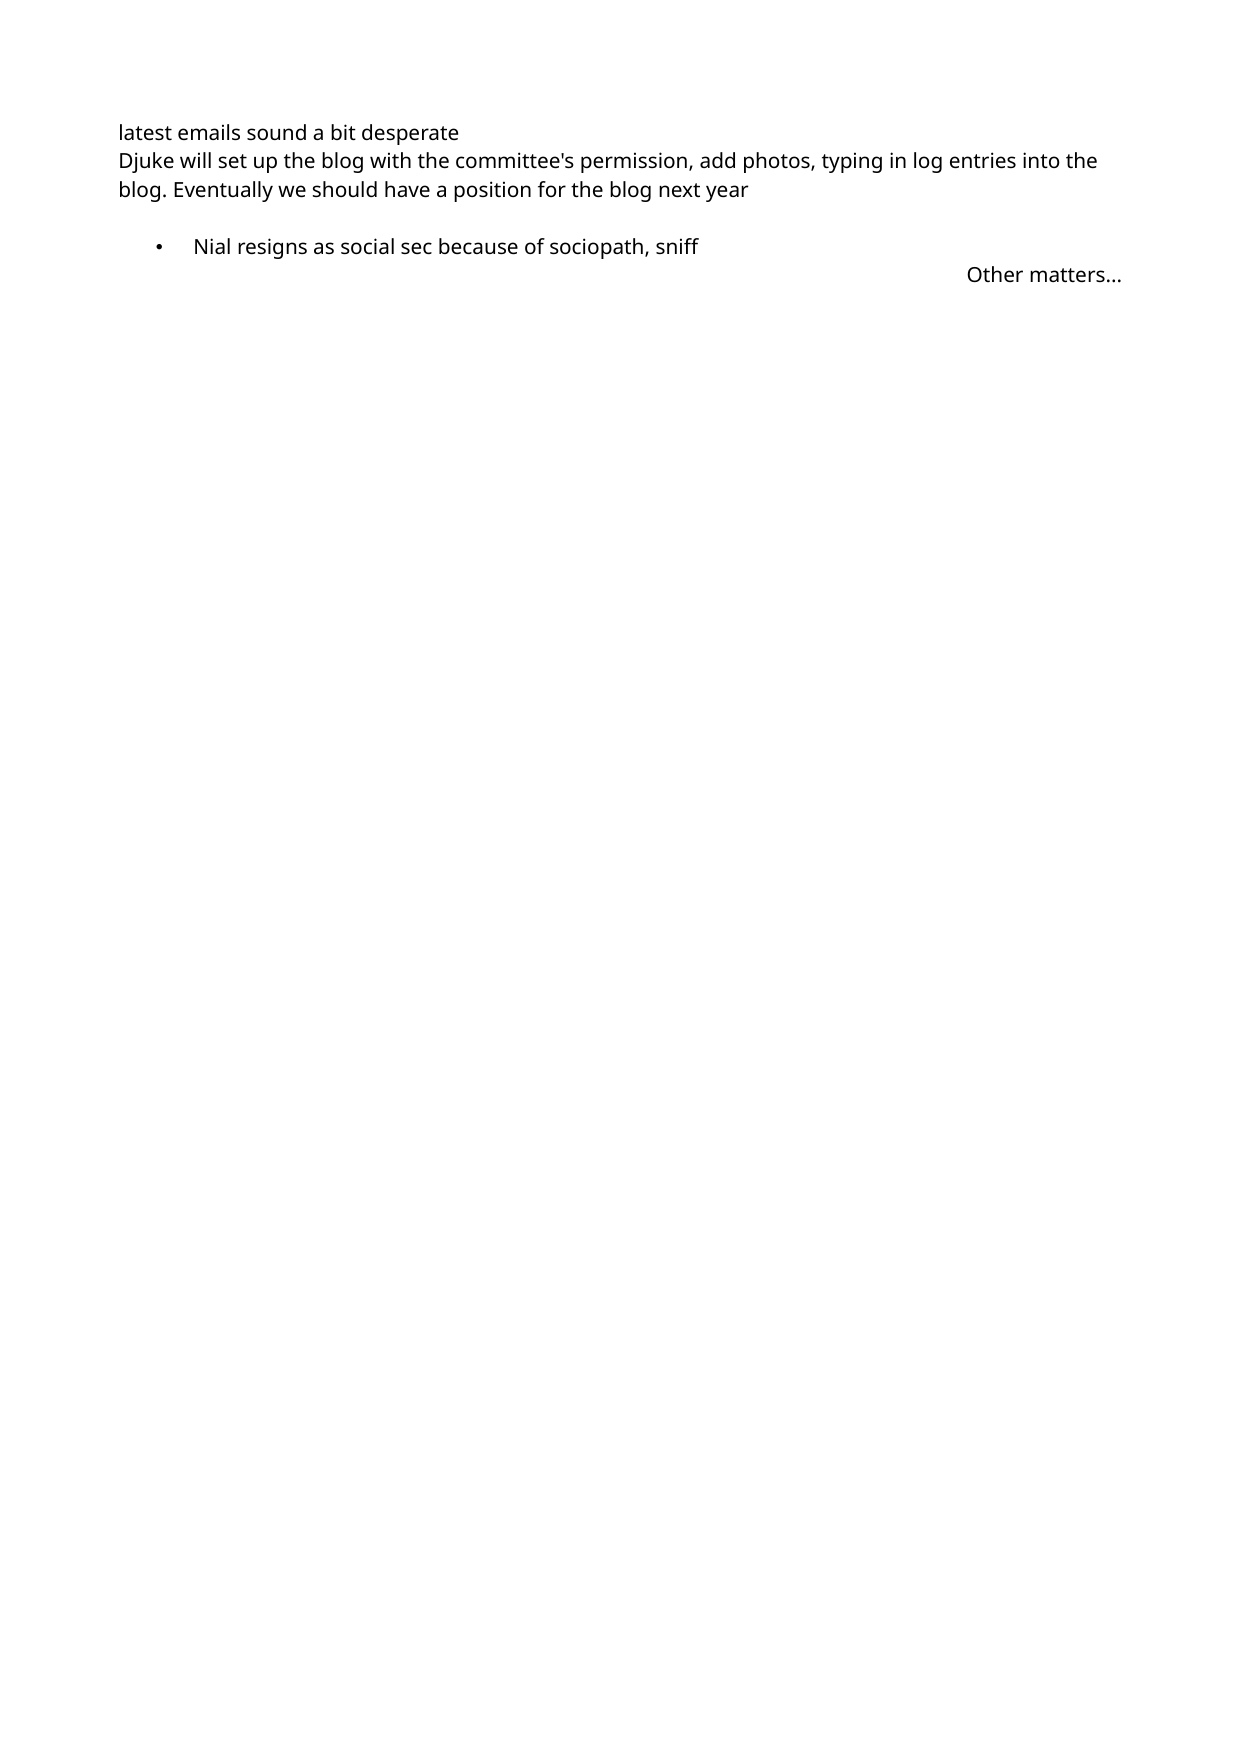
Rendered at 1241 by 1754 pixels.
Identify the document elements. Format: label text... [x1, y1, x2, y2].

text latest emails sound a bit desperate [118, 118, 1122, 147]
list Nial resigns as social sec because of sociopath, sniff [156, 232, 1122, 260]
text Other matters... [118, 260, 1122, 289]
text Djuke will set up the blog with the committee's permission, add photos, typing in log entries into the blog. Eventually we should have a position for the blog next year [118, 147, 1122, 203]
